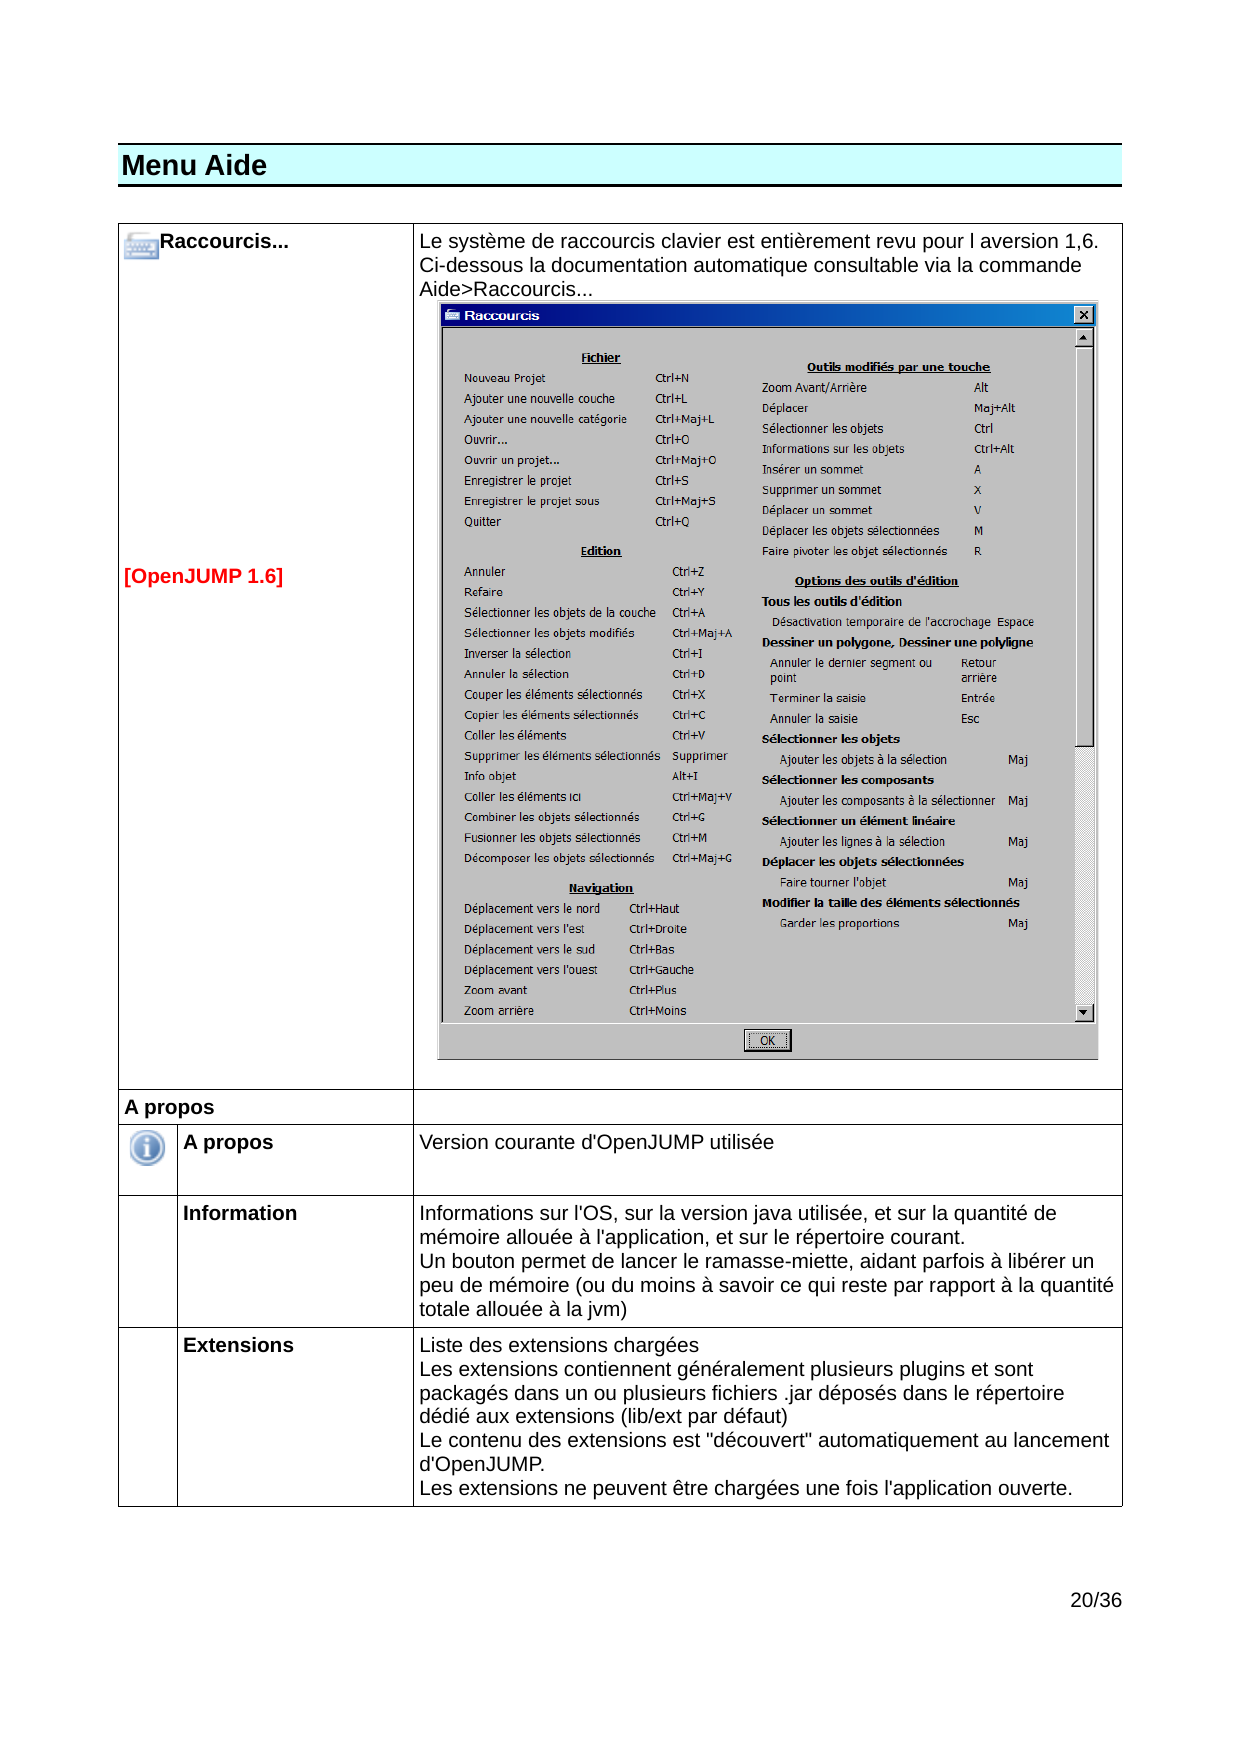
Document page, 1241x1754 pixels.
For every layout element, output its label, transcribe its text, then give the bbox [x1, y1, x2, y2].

table_cell [119, 1125, 177, 1195]
subtitle Menu Aide [118, 145, 1122, 184]
picture [129, 1130, 166, 1166]
table_cell Extensions [178, 1328, 413, 1506]
table_header Raccourcis... [OpenJUMP 1.6] [119, 224, 413, 1089]
table_cell [414, 1090, 1122, 1124]
picture [437, 300, 1099, 1060]
table_cell [119, 1196, 177, 1327]
table_cell Informations sur l'OS, sur la version java utilisée, et sur la quantité de mémoire allouée à l'application, et sur le répertoire courant. Un bouton permet de lancer le ramasse-miette, aidant parfois à libérer un peu de mémoire (ou du moins à savoir ce qui reste par rapport à la quantité totale allouée à la jvm) [414, 1196, 1122, 1327]
table_cell A propos [178, 1125, 413, 1195]
table_cell Information [178, 1196, 413, 1327]
table_cell Version courante d'OpenJUMP utilisée [414, 1125, 1122, 1195]
table_cell [119, 1328, 177, 1506]
table_cell A propos [119, 1090, 413, 1124]
picture [123, 228, 160, 265]
table_header Le système de raccourcis clavier est entièrement revu pour l aversion 1,6. Ci-dessous la documentation automatique consultable via la commande Aide>Raccourcis... [414, 224, 1122, 1089]
table_cell Liste des extensions chargées Les extensions contiennent généralement plusieurs plugins et sont packagés dans un ou plusieurs fichiers .jar déposés dans le répertoire dédié aux extensions (lib/ext par défaut) Le contenu des extensions est "découvert" automatiquement au lancement d'OpenJUMP. Les extensions ne peuvent être chargées une fois l'application ouverte. [414, 1328, 1122, 1506]
